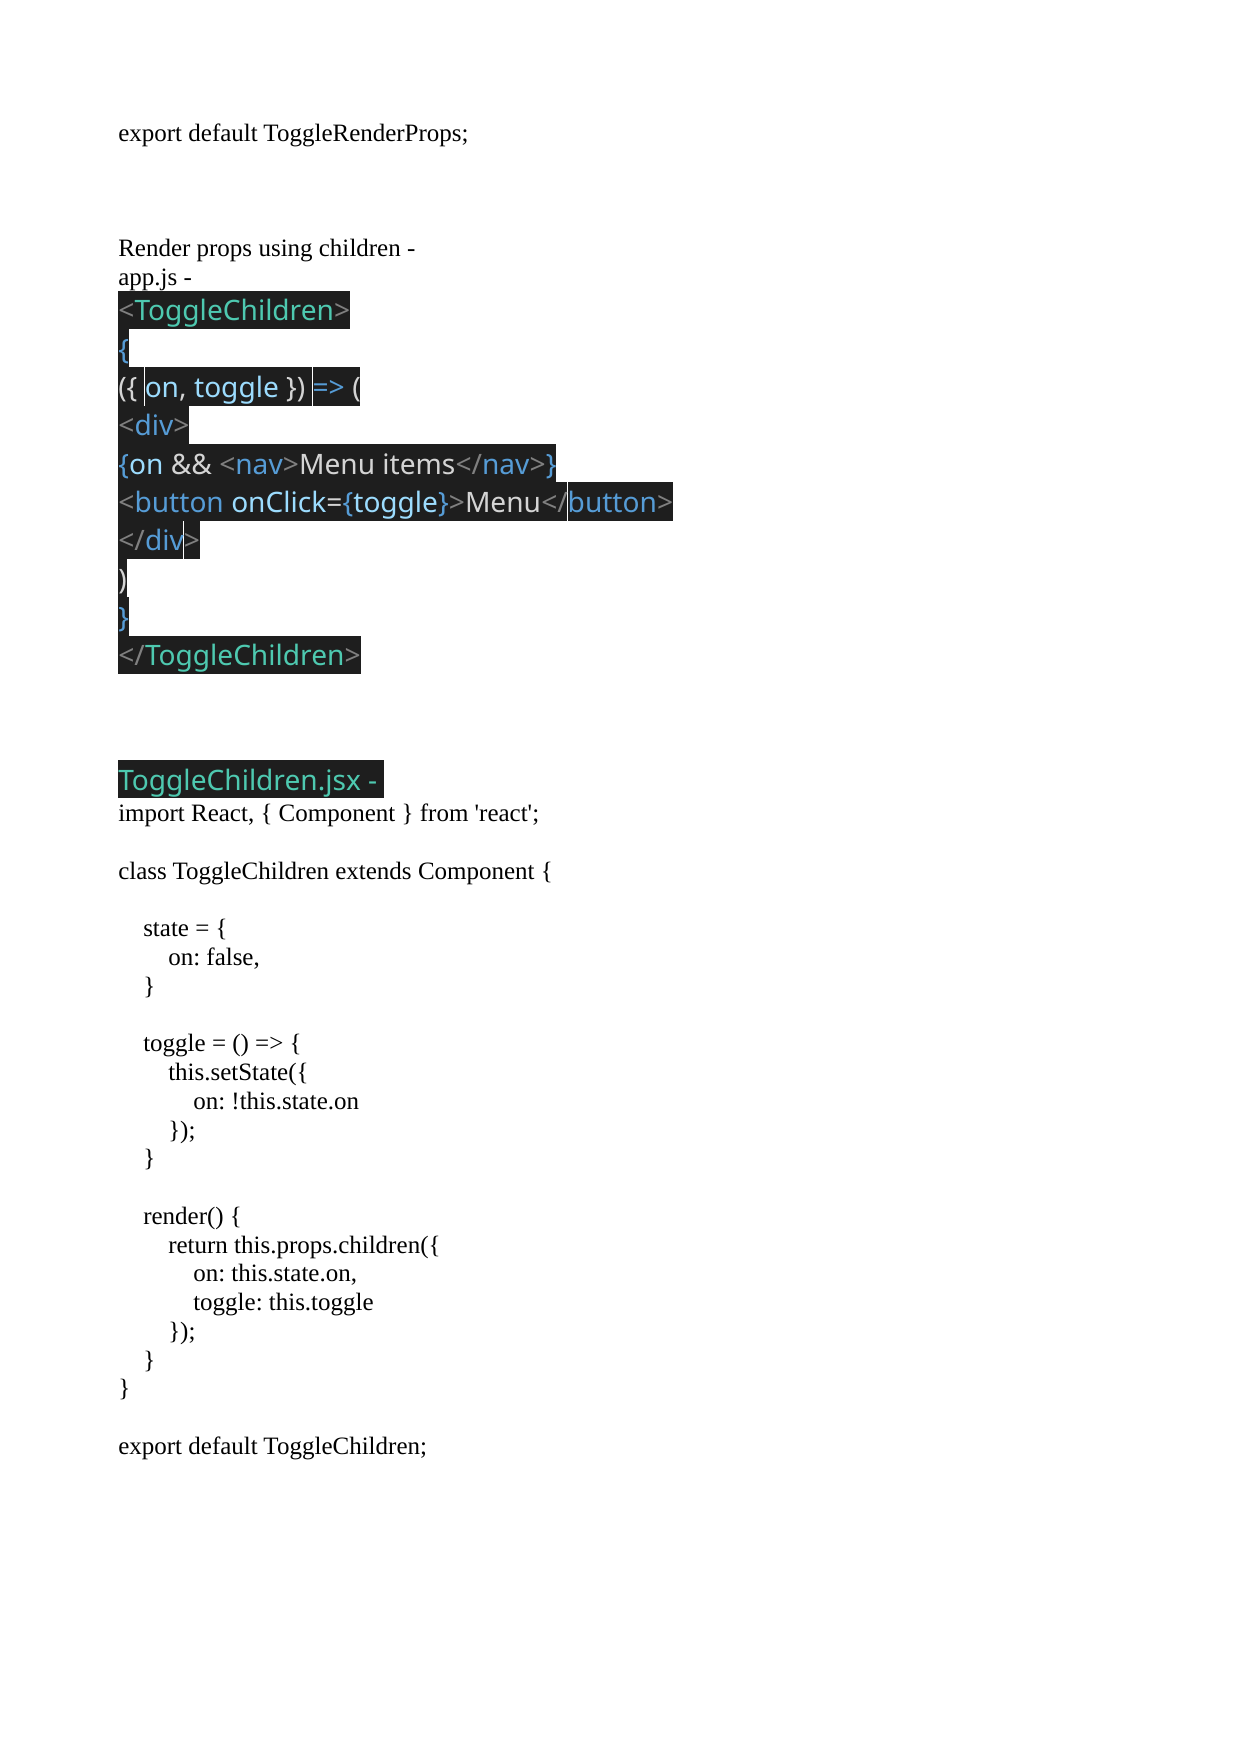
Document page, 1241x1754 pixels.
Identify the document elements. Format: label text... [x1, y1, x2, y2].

text class ToggleChildren extends Component { [118, 856, 1122, 885]
text on: false, [118, 942, 1122, 971]
text app.js - [118, 262, 1122, 291]
text </ToggleChildren> [118, 636, 1122, 674]
text <div> [118, 406, 1122, 444]
text } [118, 1373, 1122, 1402]
text </div> [118, 521, 1122, 559]
text render() { [118, 1201, 1122, 1230]
text state = { [118, 913, 1122, 942]
text ToggleChildren.jsx - [118, 760, 1122, 798]
text toggle = () => { [118, 1028, 1122, 1057]
text on: this.state.on, [118, 1258, 1122, 1287]
text } [118, 597, 1122, 636]
text }); [118, 1115, 1122, 1143]
text { [118, 329, 1122, 367]
text export default ToggleChildren; [118, 1431, 1122, 1460]
text return this.props.children({ [118, 1230, 1122, 1258]
text } [118, 1143, 1122, 1172]
text toggle: this.toggle [118, 1287, 1122, 1316]
text }); [118, 1316, 1122, 1345]
text ({ on, toggle }) => ( [118, 367, 1122, 406]
text on: !this.state.on [118, 1086, 1122, 1115]
text <button onClick={toggle}>Menu</button> [118, 482, 1122, 521]
text <ToggleChildren> [118, 291, 1122, 329]
text export default ToggleRenderProps; [118, 118, 1122, 147]
text {on && <nav>Menu items</nav>} [118, 444, 1122, 482]
text ) [118, 559, 1122, 597]
text } [118, 1345, 1122, 1373]
text this.setState({ [118, 1057, 1122, 1086]
text Render props using children - [118, 233, 1122, 262]
text import React, { Component } from 'react'; [118, 798, 1122, 827]
text } [118, 971, 1122, 1000]
